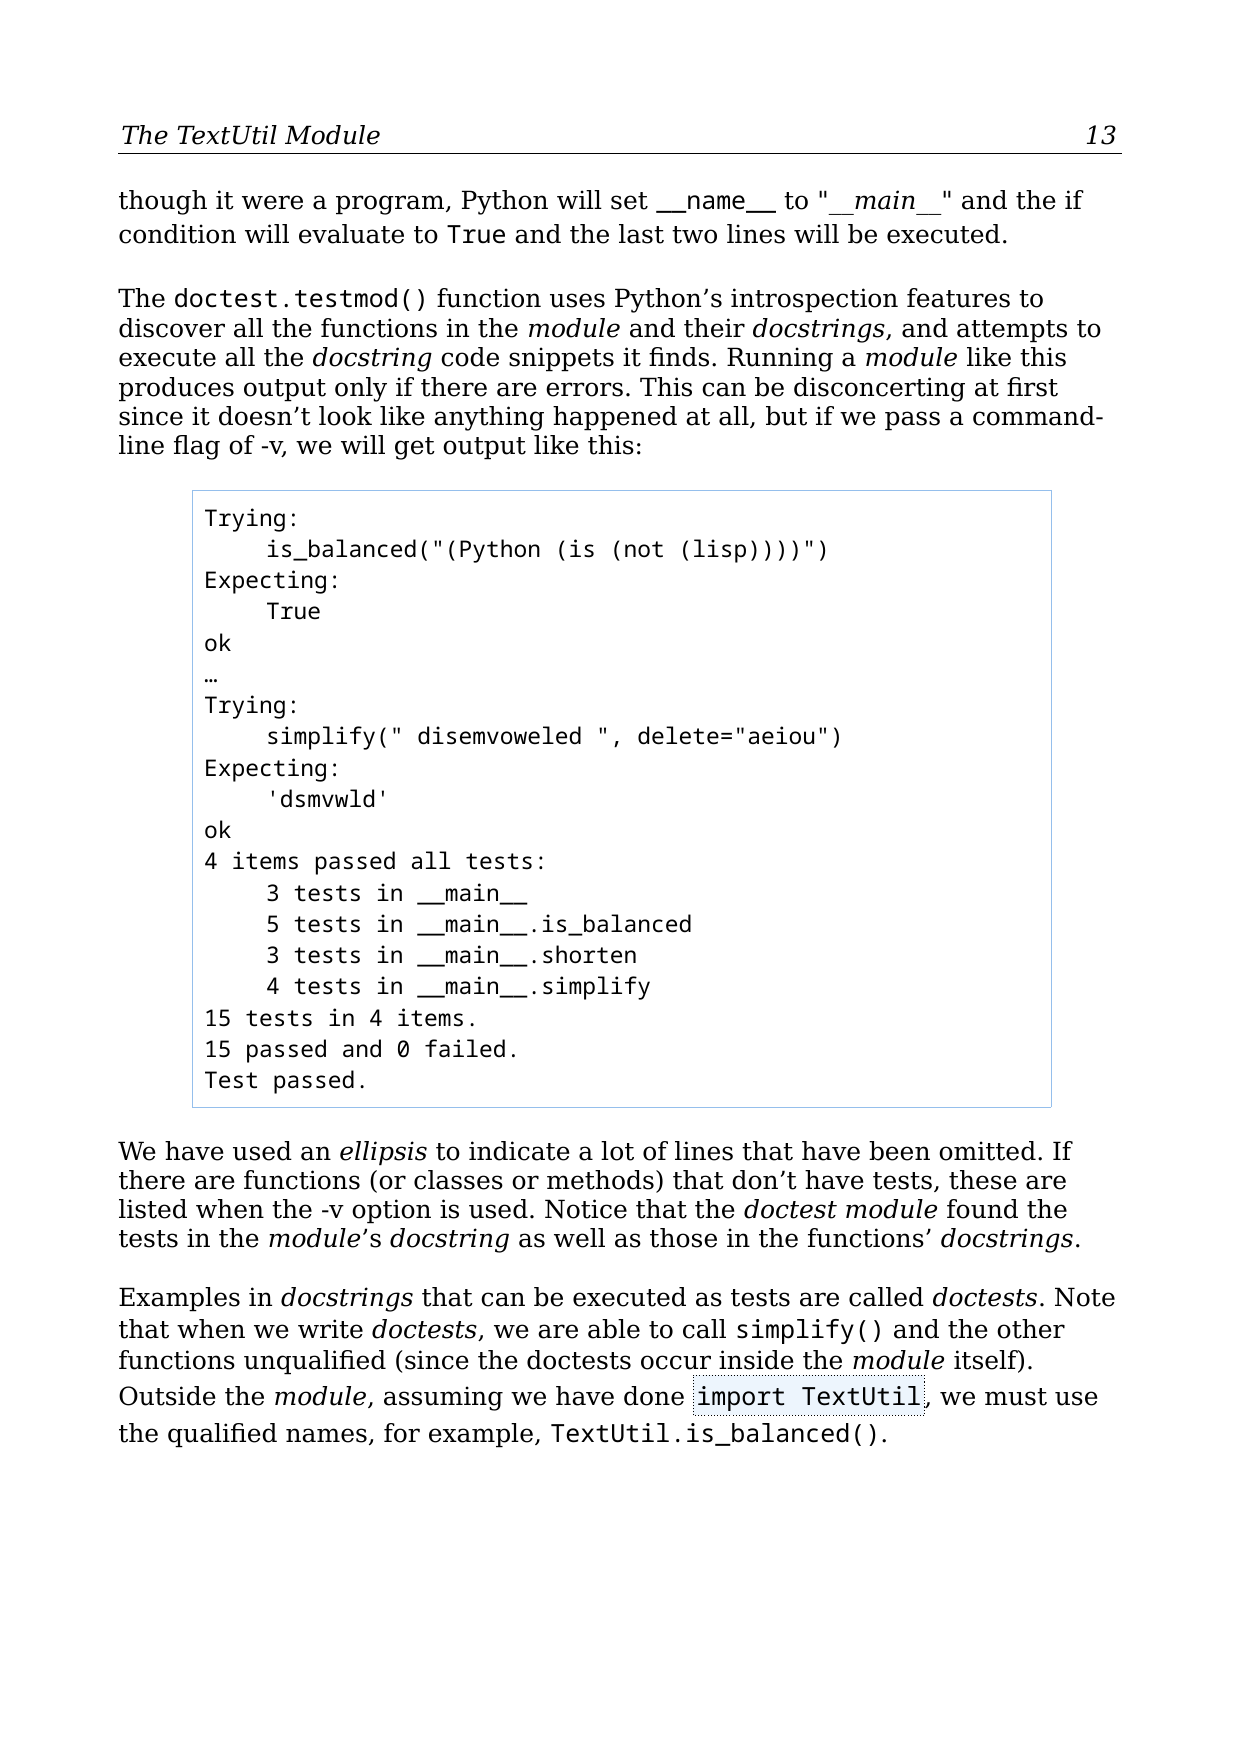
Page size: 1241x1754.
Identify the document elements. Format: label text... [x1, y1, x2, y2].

text 15 passed and 0 failed. [193, 1021, 1051, 1052]
text ok [193, 802, 1051, 833]
text 3 tests in __main__ [193, 865, 1051, 896]
text Test passed. [193, 1052, 1051, 1107]
text 15 tests in 4 items. [193, 990, 1051, 1021]
text We have used an ellipsis to indicate a lot of lines that have been omitted. If there are functions (or classes or methods) that don’t have tests, these are listed when the -v option is used. Notice that the doctest module found the tests in the module’s docstring as well as those in the functions’ docstrings. [118, 1137, 1122, 1253]
text True [193, 583, 1051, 615]
text is_balanced("(Python (is (not (lisp))))") [193, 521, 1051, 552]
text Trying: [193, 677, 1051, 708]
text simplify(" disemvoweled ", delete="aeiou") [193, 708, 1051, 740]
text 4 items passed all tests: [193, 833, 1051, 865]
text 4 tests in __main__.simplify [193, 958, 1051, 990]
text 'dsmvwld' [193, 771, 1051, 802]
text 5 tests in __main__.is_balanced [193, 896, 1051, 927]
text ok [193, 615, 1051, 646]
text Expecting: [193, 740, 1051, 771]
text Examples in docstrings that can be executed as tests are called doctests. Note that when we write doctests, we are able to call simplify() and the other functions unqualified (since the doctests occur inside the module itself). Outside the module, assuming we have done import TextUtil, we must use the qualified names, for example, TextUtil.is_balanced(). [118, 1283, 1122, 1449]
text … [193, 646, 1051, 677]
text The doctest.testmod() function uses Python’s introspection features to discover all the functions in the module and their docstrings, and attempts to execute all the docstring code snippets it finds. Running a module like this produces output only if there are errors. This can be disconcerting at first since it doesn’t look like anything happened at all, but if we pass a command-line flag of -v, we will get output like this: [118, 280, 1122, 460]
text though it were a program, Python will set __name__ to "__main__" and the if condition will evaluate to True and the last two lines will be executed. [118, 183, 1122, 251]
text 3 tests in __main__.shorten [193, 927, 1051, 958]
text Expecting: [193, 552, 1051, 583]
text Trying: [193, 491, 1051, 521]
